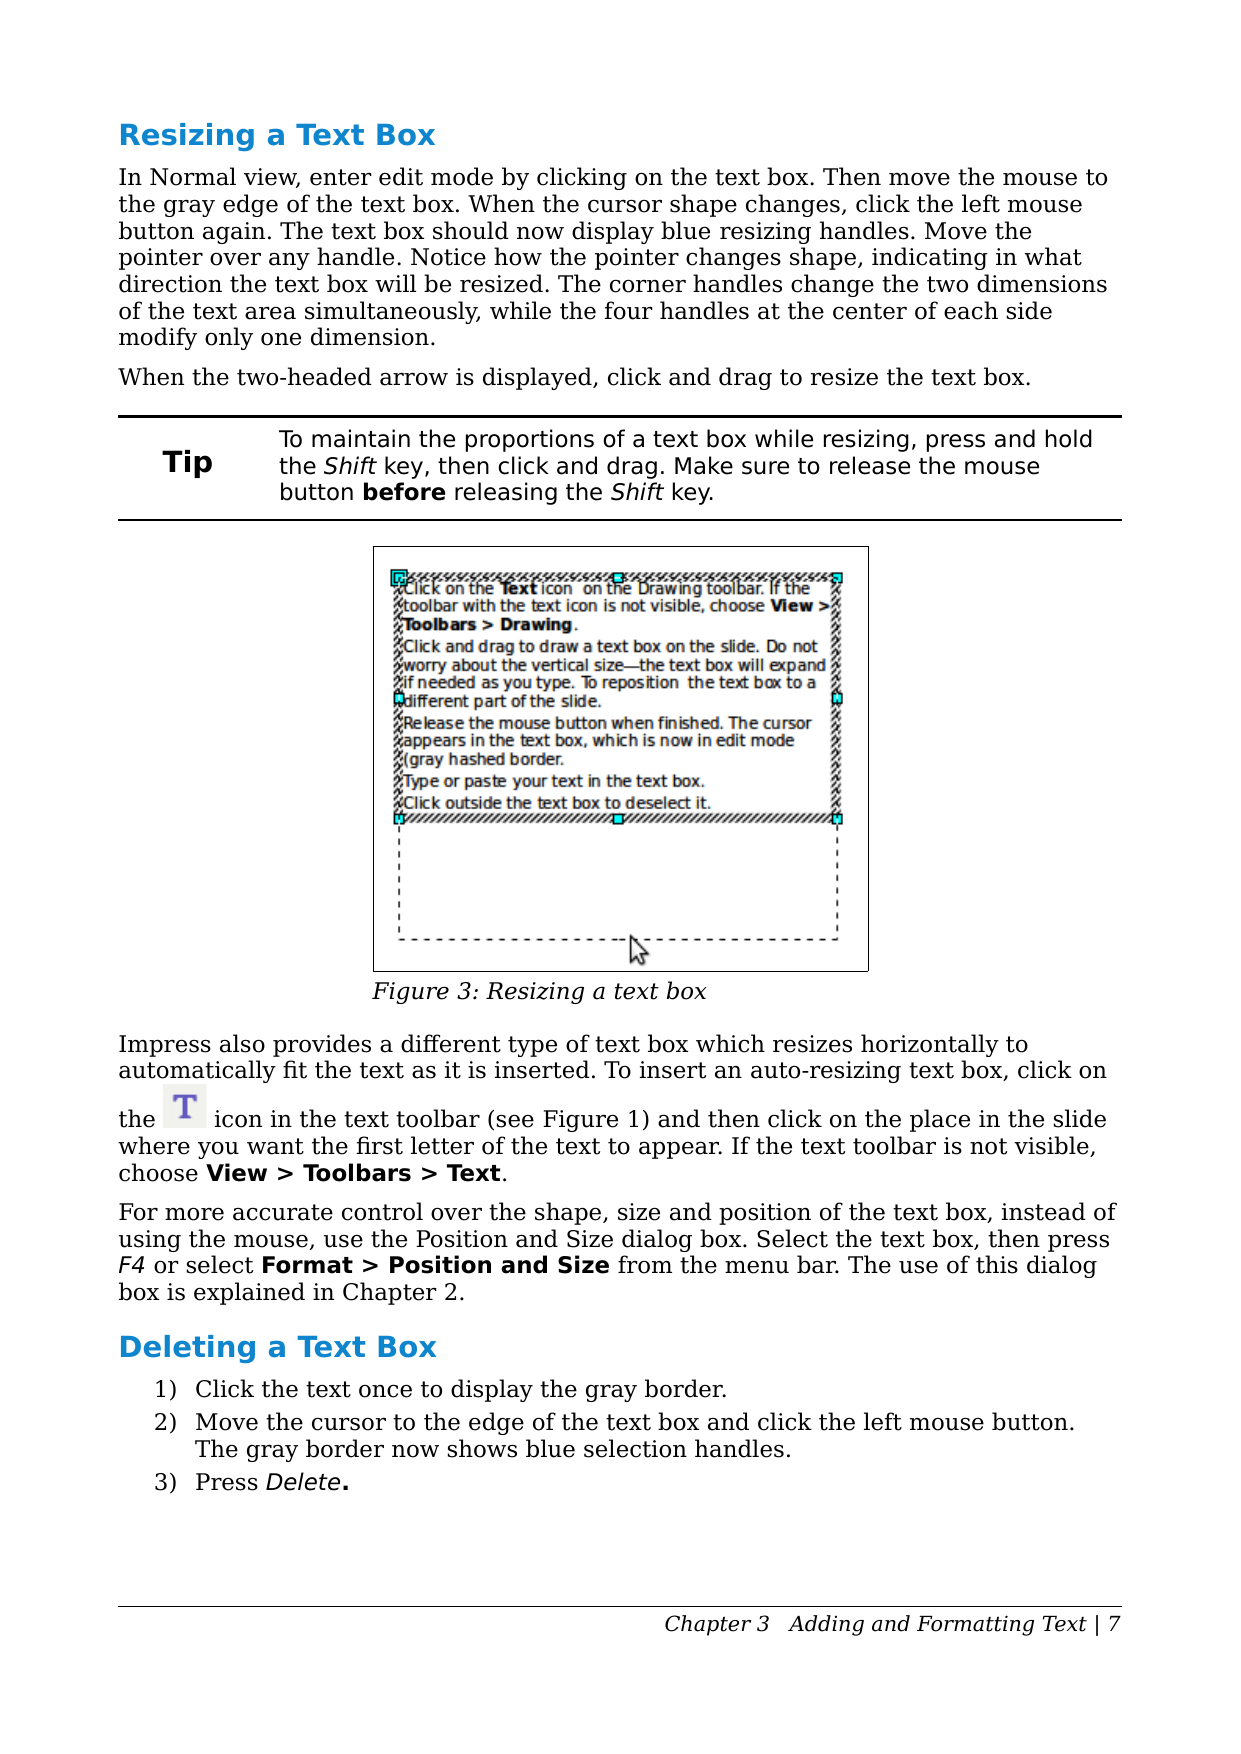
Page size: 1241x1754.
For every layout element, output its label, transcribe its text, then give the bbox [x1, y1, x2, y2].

text Impress also provides a different type of text box which resizes horizontally to automatically fit the text as it is inserted. To insert an auto-resizing text box, click on the icon in the text toolbar (see Figure 1) and then click on the place in the slide where you want the first letter of the text to appear. If the text toolbar is not visible, choose View > Toolbars > Text. [118, 1031, 1122, 1187]
table_header To maintain the proportions of a text box while resizing, press and hold the Shift key, then click and drag. Make sure to release the mouse button before releasing the Shift key. [258, 418, 1122, 519]
text Figure 3: Resizing a text box [372, 978, 868, 1004]
text For more accurate control over the shape, size and position of the text box, instead of using the mouse, use the Position and Size dialog box. Select the text box, then press F4 or select Format > Position and Size from the menu bar. The use of this dialog box is explained in Chapter 2. [118, 1199, 1122, 1306]
subtitle Deleting a Text Box [118, 1330, 1122, 1364]
text In Normal view, enter edit mode by clicking on the text box. Then move the mouse to the gray edge of the text box. When the cursor shape changes, click the left mouse button again. The text box should now display blue resizing handles. Move the pointer over any handle. Notice how the pointer changes shape, indicating in what direction the text box will be resized. The corner handles change the two dimensions of the text area simultaneously, while the four handles at the center of each side modify only one dimension. [118, 164, 1122, 351]
picture [374, 547, 868, 971]
picture [162, 1084, 207, 1128]
list Click the text once to display the gray border. [177, 1376, 1122, 1403]
list Move the cursor to the edge of the text box and click the left mouse button. The gray border now shows blue selection handles. [177, 1409, 1122, 1463]
table_header Tip [118, 418, 257, 519]
text When the two-headed arrow is displayed, click and drag to resize the text box. [118, 364, 1122, 390]
list Press Delete. [177, 1469, 1122, 1496]
subtitle Resizing a Text Box [118, 118, 1122, 152]
